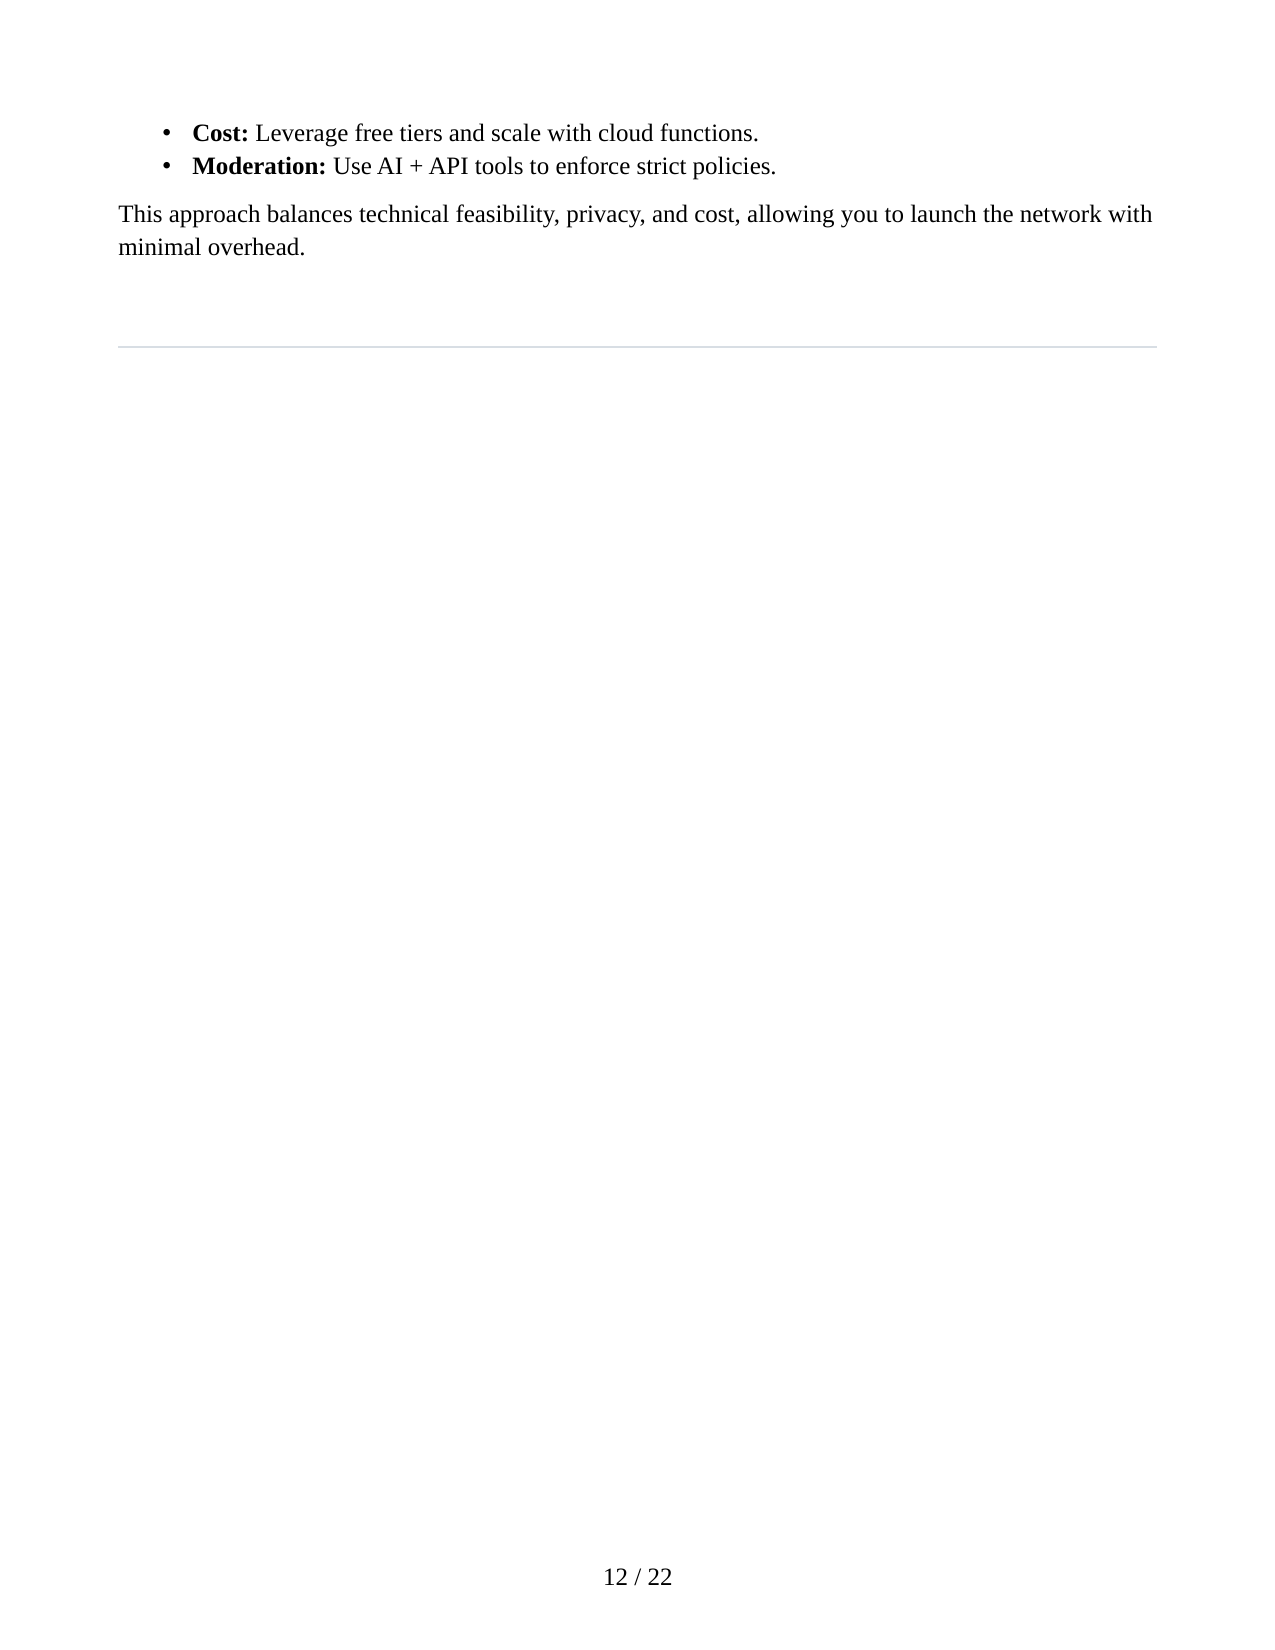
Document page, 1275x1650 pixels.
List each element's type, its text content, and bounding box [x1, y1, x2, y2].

text This approach balances technical feasibility, privacy, and cost, allowing you to launch the network with minimal overhead. [118, 199, 1157, 261]
list Cost: Leverage free tiers and scale with cloud functions. [162, 118, 1157, 147]
list Moderation: Use AI + API tools to enforce strict policies. [162, 151, 1157, 180]
